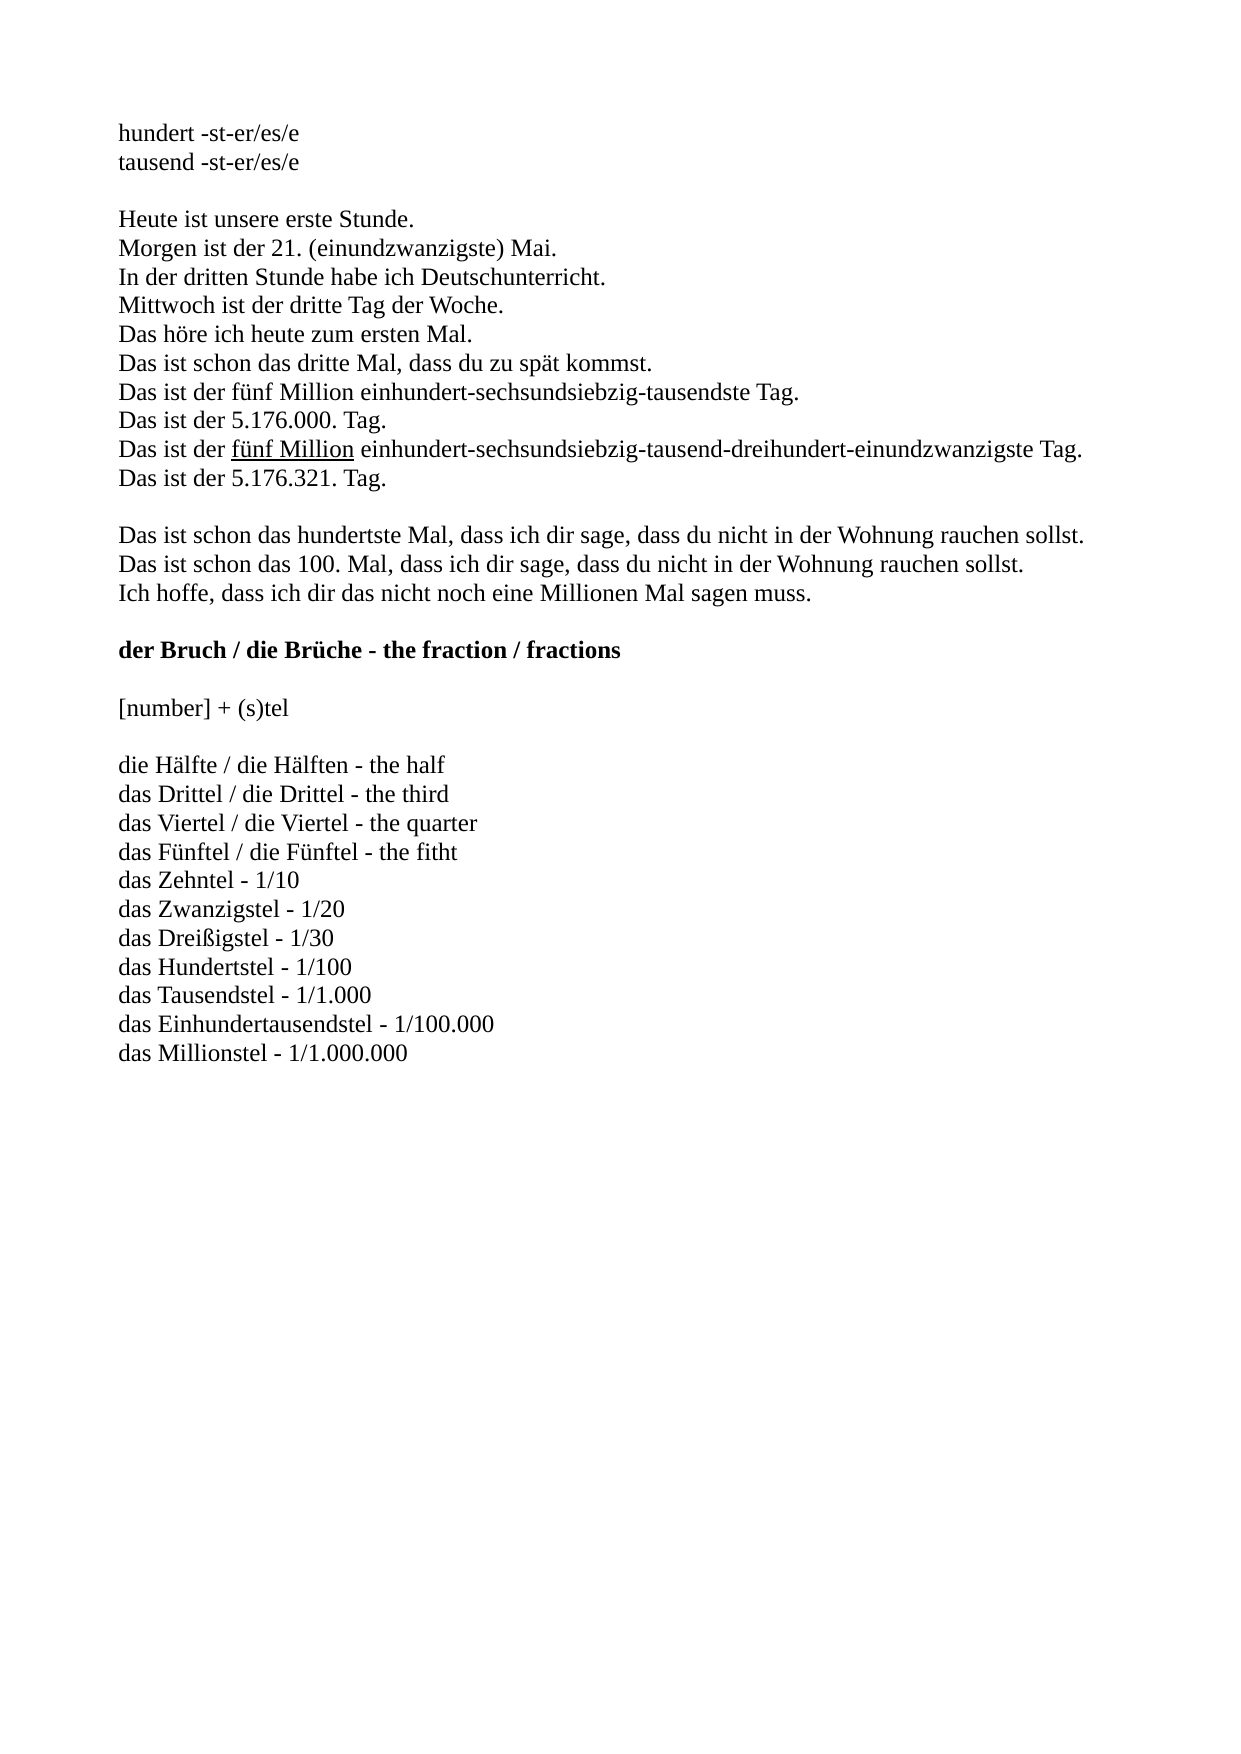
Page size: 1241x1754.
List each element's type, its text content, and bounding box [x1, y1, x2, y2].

text Das ist schon das hundertste Mal, dass ich dir sage, dass du nicht in der Wohnung rauchen sollst. [118, 521, 1122, 549]
text Das ist der fünf Million einhundert-sechsundsiebzig-tausend-dreihundert-einundzwanzigste Tag. Das ist der 5.176.321. Tag. [118, 434, 1122, 492]
text tausend -st-er/es/e [118, 147, 1122, 176]
text die Hälfte / die Hälften - the half [118, 751, 1122, 779]
text hundert -st-er/es/e [118, 118, 1122, 147]
text das Dreißigstel - 1/30 [118, 923, 1122, 952]
text Heute ist unsere erste Stunde. [118, 204, 1122, 233]
text das Drittel / die Drittel - the third [118, 779, 1122, 808]
text Das ist schon das dritte Mal, dass du zu spät kommst. [118, 348, 1122, 377]
text das Viertel / die Viertel - the quarter [118, 808, 1122, 837]
text das Hundertstel - 1/100 [118, 952, 1122, 981]
text Das ist schon das 100. Mal, dass ich dir sage, dass du nicht in der Wohnung rauchen sollst. [118, 549, 1122, 578]
text das Einhundertausendstel - 1/100.000 [118, 1009, 1122, 1038]
text Das ist der 5.176.000. Tag. [118, 406, 1122, 434]
text In der dritten Stunde habe ich Deutschunterricht. [118, 262, 1122, 291]
text das Fünftel / die Fünftel - the fitht [118, 837, 1122, 866]
text das Zwanzigstel - 1/20 [118, 894, 1122, 923]
text das Tausendstel - 1/1.000 [118, 981, 1122, 1009]
text Ich hoffe, dass ich dir das nicht noch eine Millionen Mal sagen muss. [118, 578, 1122, 607]
text der Bruch / die Brüche - the fraction / fractions [118, 636, 1122, 664]
text das Zehntel - 1/10 [118, 866, 1122, 894]
text Morgen ist der 21. (einundzwanzigste) Mai. [118, 233, 1122, 262]
text Mittwoch ist der dritte Tag der Woche. [118, 291, 1122, 319]
text das Millionstel - 1/1.000.000 [118, 1038, 1122, 1067]
text Das höre ich heute zum ersten Mal. [118, 319, 1122, 348]
text [number] + (s)tel [118, 693, 1122, 722]
text Das ist der fünf Million einhundert-sechsundsiebzig-tausendste Tag. [118, 377, 1122, 406]
